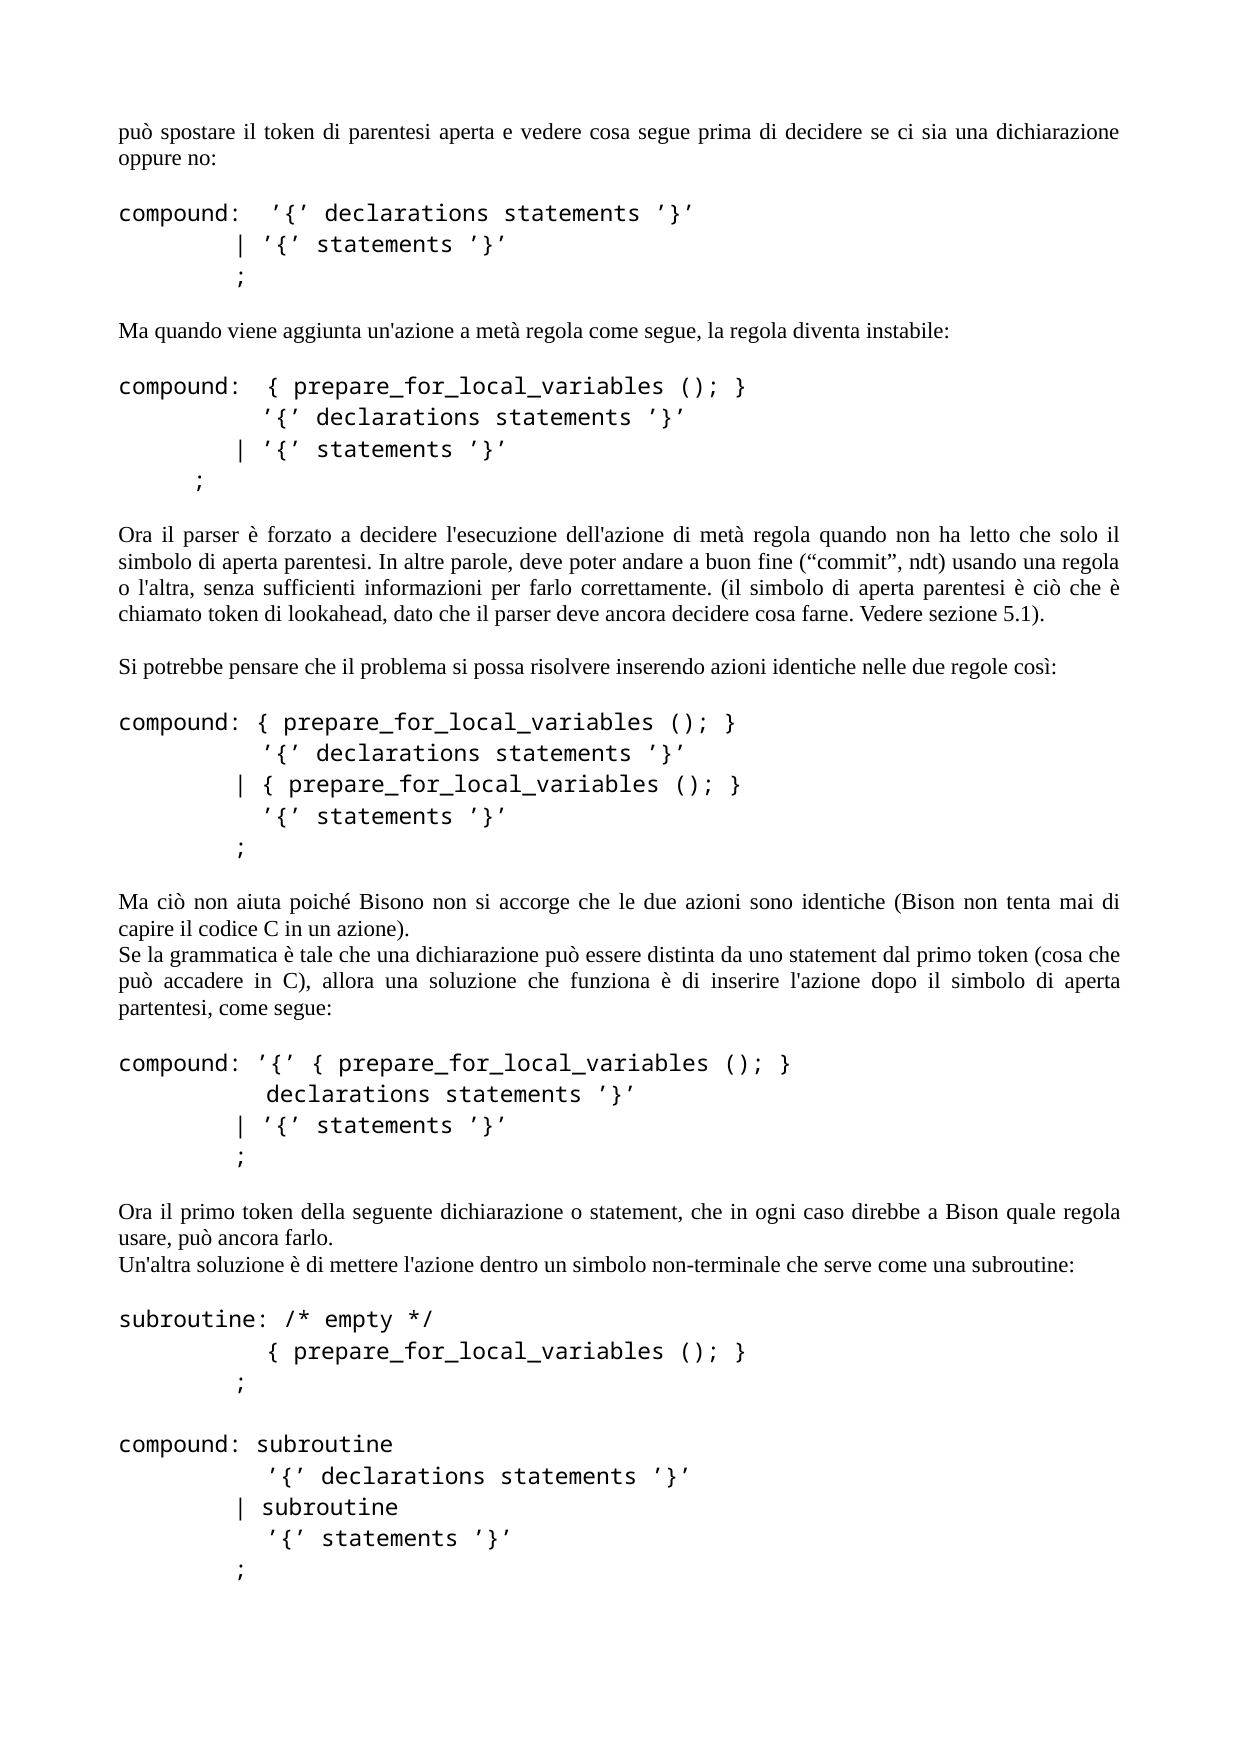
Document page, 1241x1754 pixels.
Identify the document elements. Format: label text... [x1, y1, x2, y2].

text ; [118, 1366, 1122, 1397]
text ; [118, 831, 1122, 862]
text Ora il parser è forzato a decidere l'esecuzione dell'azione di metà regola quando non ha letto che solo il simbolo di aperta parentesi. In altre parole, deve poter andare a buon fine (“commit”, ndt) usando una regola o l'altra, senza sufficienti informazioni per farlo correttamente. (il simbolo di aperta parentesi è ciò che è chiamato token di lookahead, dato che il parser deve ancora decidere cosa farne. Vedere sezione 5.1). [118, 521, 1122, 627]
text { prepare_for_local_variables (); } [118, 1334, 1122, 1366]
text ; [118, 1140, 1122, 1172]
text ’{’ declarations statements ’}’ [118, 401, 1122, 432]
text ’{’ declarations statements ’}’ [118, 737, 1122, 768]
text compound: subroutine [118, 1428, 1122, 1459]
text | ’{’ statements ’}’ [118, 1109, 1122, 1140]
text Ora il primo token della seguente dichiarazione o statement, che in ogni caso direbbe a Bison quale regola usare, può ancora farlo. [118, 1198, 1122, 1251]
text compound: ’{’ { prepare_for_local_variables (); } [118, 1047, 1122, 1078]
text | ’{’ statements ’}’ [118, 432, 1122, 464]
text ’{’ declarations statements ’}’ [118, 1459, 1122, 1491]
text compound: ’{’ declarations statements ’}’ [118, 197, 1122, 228]
text declarations statements ’}’ [118, 1078, 1122, 1109]
text Un'altra soluzione è di mettere l'azione dentro un simbolo non-terminale che serve come una subroutine: [118, 1251, 1122, 1277]
text | subroutine [118, 1491, 1122, 1522]
text subroutine: /* empty */ [118, 1303, 1122, 1334]
text | ’{’ statements ’}’ [118, 228, 1122, 260]
text compound: { prepare_for_local_variables (); } [118, 370, 1122, 401]
text Ma ciò non aiuta poiché Bisono non si accorge che le due azioni sono identiche (Bison non tenta mai di capire il codice C in un azione). [118, 888, 1122, 941]
text può spostare il token di parentesi aperta e vedere cosa segue prima di decidere se ci sia una dichiarazione oppure no: [118, 118, 1122, 171]
text Se la grammatica è tale che una dichiarazione può essere distinta da uno statement dal primo token (cosa che può accadere in C), allora una soluzione che funziona è di inserire l'azione dopo il simbolo di aperta partentesi, come segue: [118, 941, 1122, 1020]
text ; [118, 260, 1122, 291]
text ’{’ statements ’}’ [118, 1522, 1122, 1553]
text ; [118, 464, 1122, 495]
text ; [118, 1553, 1122, 1584]
text Ma quando viene aggiunta un'azione a metà regola come segue, la regola diventa instabile: [118, 317, 1122, 344]
text | { prepare_for_local_variables (); } [118, 768, 1122, 799]
text ’{’ statements ’}’ [118, 799, 1122, 831]
text Si potrebbe pensare che il problema si possa risolvere inserendo azioni identiche nelle due regole così: [118, 653, 1122, 679]
text compound: { prepare_for_local_variables (); } [118, 706, 1122, 737]
